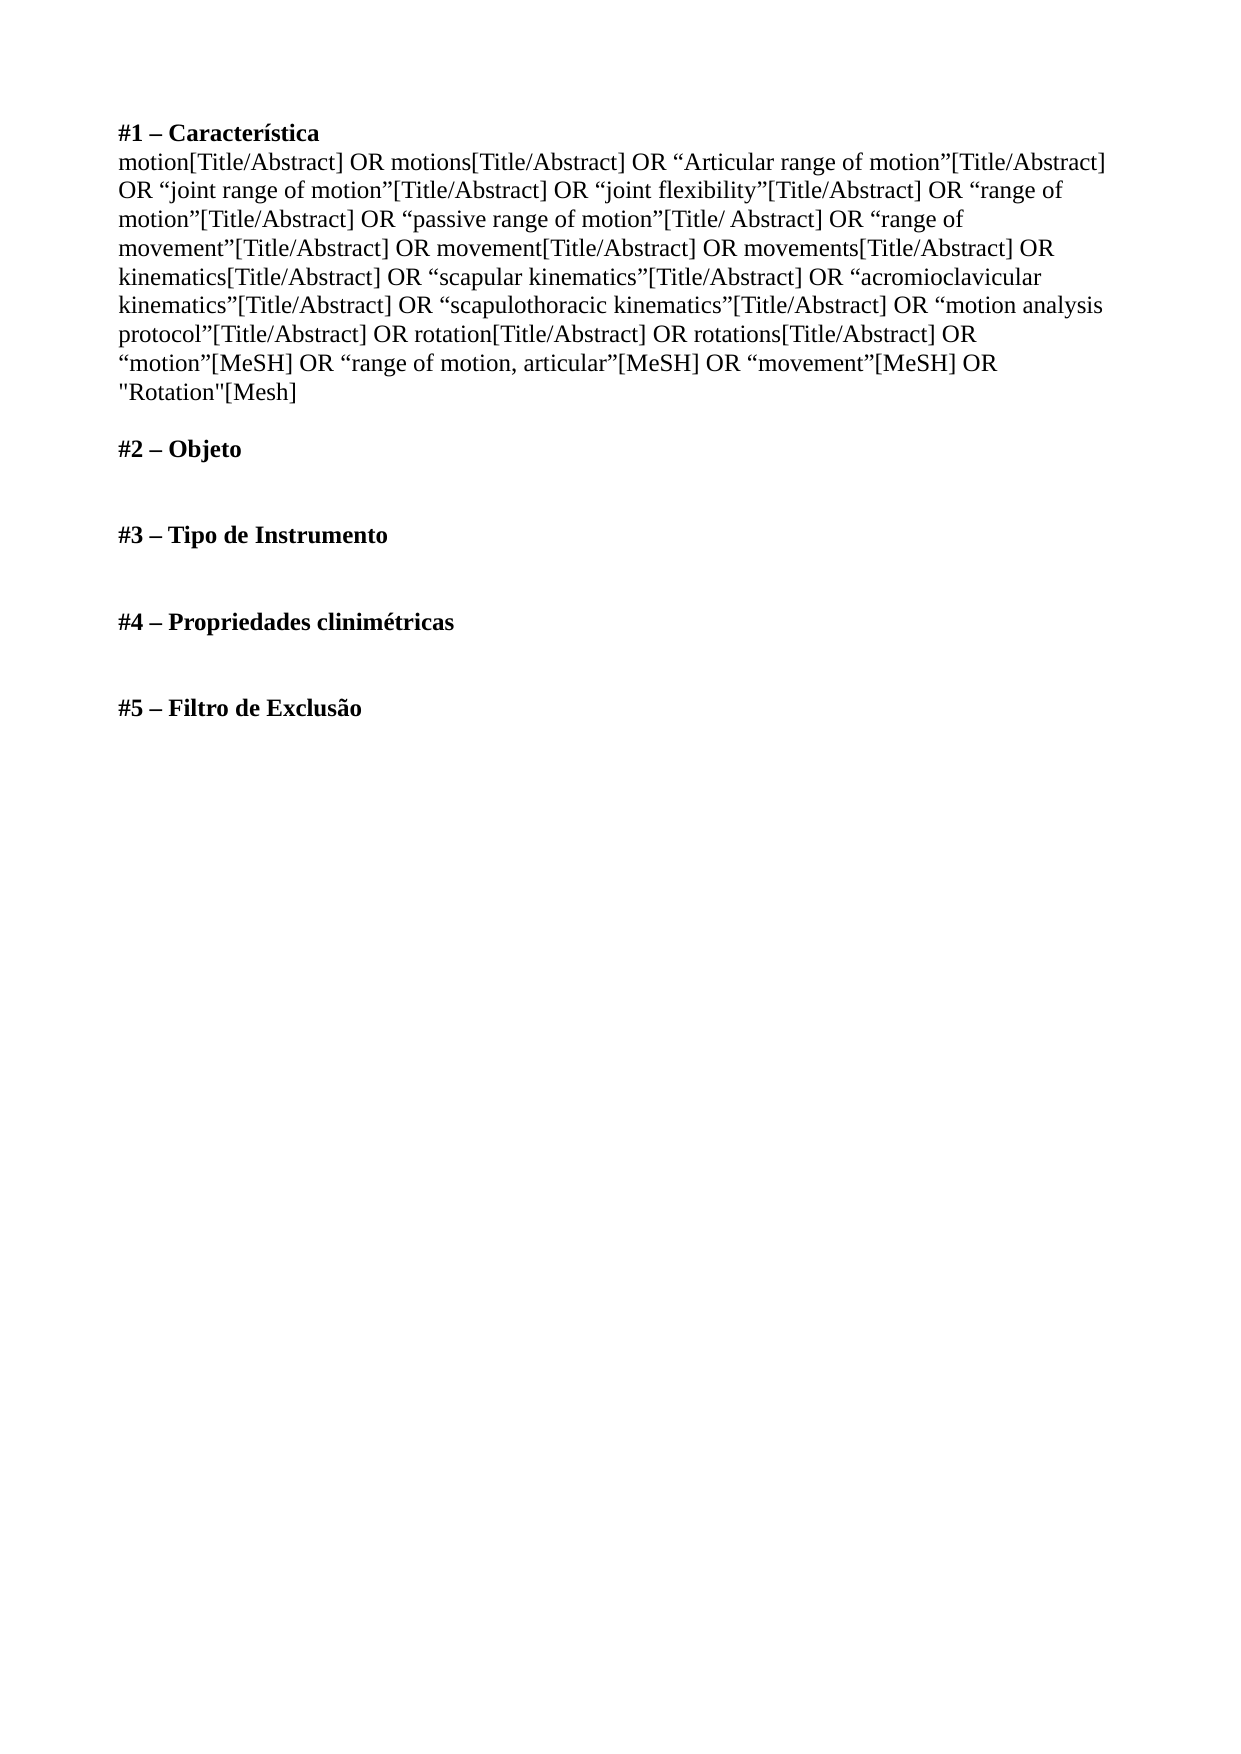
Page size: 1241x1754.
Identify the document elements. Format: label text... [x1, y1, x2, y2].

text #1 – Característica [118, 118, 1122, 147]
text #2 – Objeto [118, 434, 1122, 463]
text #3 – Tipo de Instrumento [118, 521, 1122, 549]
text #4 – Propriedades clinimétricas [118, 607, 1122, 636]
text motion[Title/Abstract] OR motions[Title/Abstract] OR “Articular range of motion”[Title/Abstract] OR “joint range of motion”[Title/Abstract] OR “joint flexibility”[Title/Abstract] OR “range of motion”[Title/Abstract] OR “passive range of motion”[Title/ Abstract] OR “range of movement”[Title/Abstract] OR movement[Title/Abstract] OR movements[Title/Abstract] OR kinematics[Title/Abstract] OR “scapular kinematics”[Title/Abstract] OR “acromioclavicular kinematics”[Title/Abstract] OR “scapulothoracic kinematics”[Title/Abstract] OR “motion analysis protocol”[Title/Abstract] OR rotation[Title/Abstract] OR rotations[Title/Abstract] OR “motion”[MeSH] OR “range of motion, articular”[MeSH] OR “movement”[MeSH] OR "Rotation"[Mesh] [118, 147, 1122, 406]
text #5 – Filtro de Exclusão [118, 693, 1122, 722]
